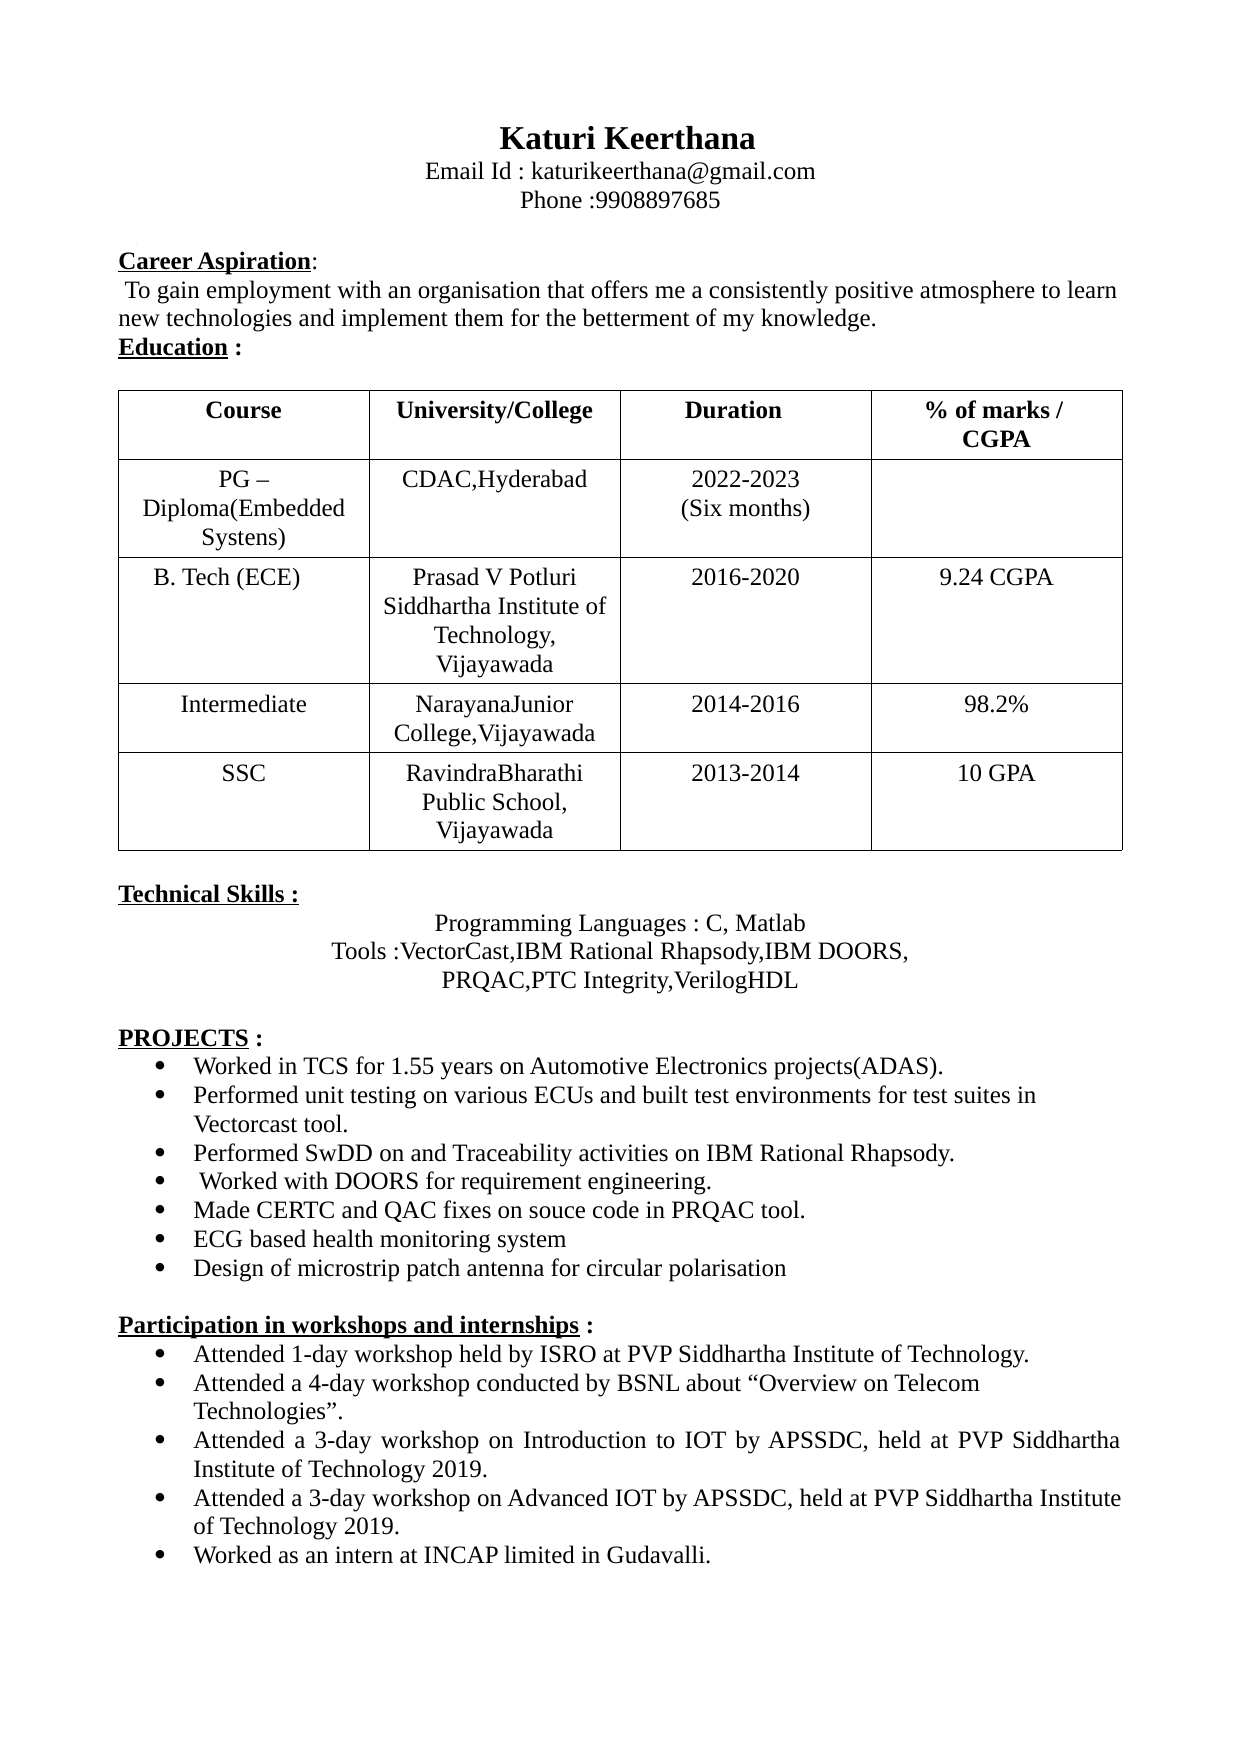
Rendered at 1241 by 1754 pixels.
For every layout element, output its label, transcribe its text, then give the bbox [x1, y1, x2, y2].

list Worked in TCS for 1.55 years on Automotive Electronics projects(ADAS). [156, 1051, 1122, 1080]
text PRQAC,PTC Integrity,VerilogHDL [118, 965, 1122, 994]
table_header Duration [621, 391, 871, 459]
text Career Aspiration: [118, 246, 1122, 275]
table_cell CDAC,Hyderabad [370, 460, 620, 557]
table_cell 2022-2023 (Six months) [621, 460, 871, 557]
text Technical Skills : [118, 879, 1122, 908]
table_cell 9.24 CGPA [872, 558, 1122, 683]
table_cell 2013-2014 [621, 753, 871, 850]
table_cell NarayanaJunior College,Vijayawada [370, 684, 620, 752]
table_cell PG – Diploma(Embedded Systens) [119, 460, 369, 557]
list Worked with DOORS for requirement engineering. [156, 1166, 1122, 1195]
list Design of microstrip patch antenna for circular polarisation [156, 1253, 1122, 1281]
text Tools :VectorCast,IBM Rational Rhapsody,IBM DOORS, [118, 936, 1122, 965]
table_cell 10 GPA [872, 753, 1122, 850]
list Attended a 3-day workshop on Advanced IOT by APSSDC, held at PVP Siddhartha Institute of Technology 2019. [156, 1483, 1122, 1540]
table_header University/College [370, 391, 620, 459]
list ECG based health monitoring system [156, 1224, 1122, 1253]
table_cell [872, 460, 1122, 557]
text Participation in workshops and internships : [118, 1310, 1122, 1339]
table_cell SSC [119, 753, 369, 850]
list Performed SwDD on and Traceability activities on IBM Rational Rhapsody. [156, 1138, 1122, 1166]
list Worked as an intern at INCAP limited in Gudavalli. [156, 1540, 1122, 1569]
list Attended a 4-day workshop conducted by BSNL about “Overview on Telecom Technologies”. [156, 1368, 1122, 1425]
table_cell Intermediate [119, 684, 369, 752]
list Made CERTC and QAC fixes on souce code in PRQAC tool. [156, 1195, 1122, 1224]
table_cell 2014-2016 [621, 684, 871, 752]
text Katuri Keerthana [103, 118, 1152, 156]
table_header % of marks / CGPA [872, 391, 1122, 459]
table_cell B. Tech (ECE) [119, 558, 369, 683]
text To gain employment with an organisation that offers me a consistently positive atmosphere to learn new technologies and implement them for the betterment of my knowledge. [118, 275, 1122, 332]
table_cell Prasad V Potluri Siddhartha Institute of Technology, Vijayawada [370, 558, 620, 683]
table_cell 98.2% [872, 684, 1122, 752]
text PROJECTS : [118, 1023, 1122, 1051]
list Attended 1-day workshop held by ISRO at PVP Siddhartha Institute of Technology. [156, 1339, 1122, 1368]
text Education : [118, 332, 1122, 361]
text Phone :9908897685 [118, 185, 1122, 214]
table_cell RavindraBharathi Public School, Vijayawada [370, 753, 620, 850]
table_cell 2016-2020 [621, 558, 871, 683]
list Performed unit testing on various ECUs and built test environments for test suites in Vectorcast tool. [156, 1080, 1122, 1138]
list Attended a 3-day workshop on Introduction to IOT by APSSDC, held at PVP Siddhartha Institute of Technology 2019. [156, 1425, 1122, 1483]
text Email Id : katurikeerthana@gmail.com [118, 156, 1122, 185]
text Programming Languages : C, Matlab [118, 908, 1122, 936]
table_header Course [119, 391, 369, 459]
